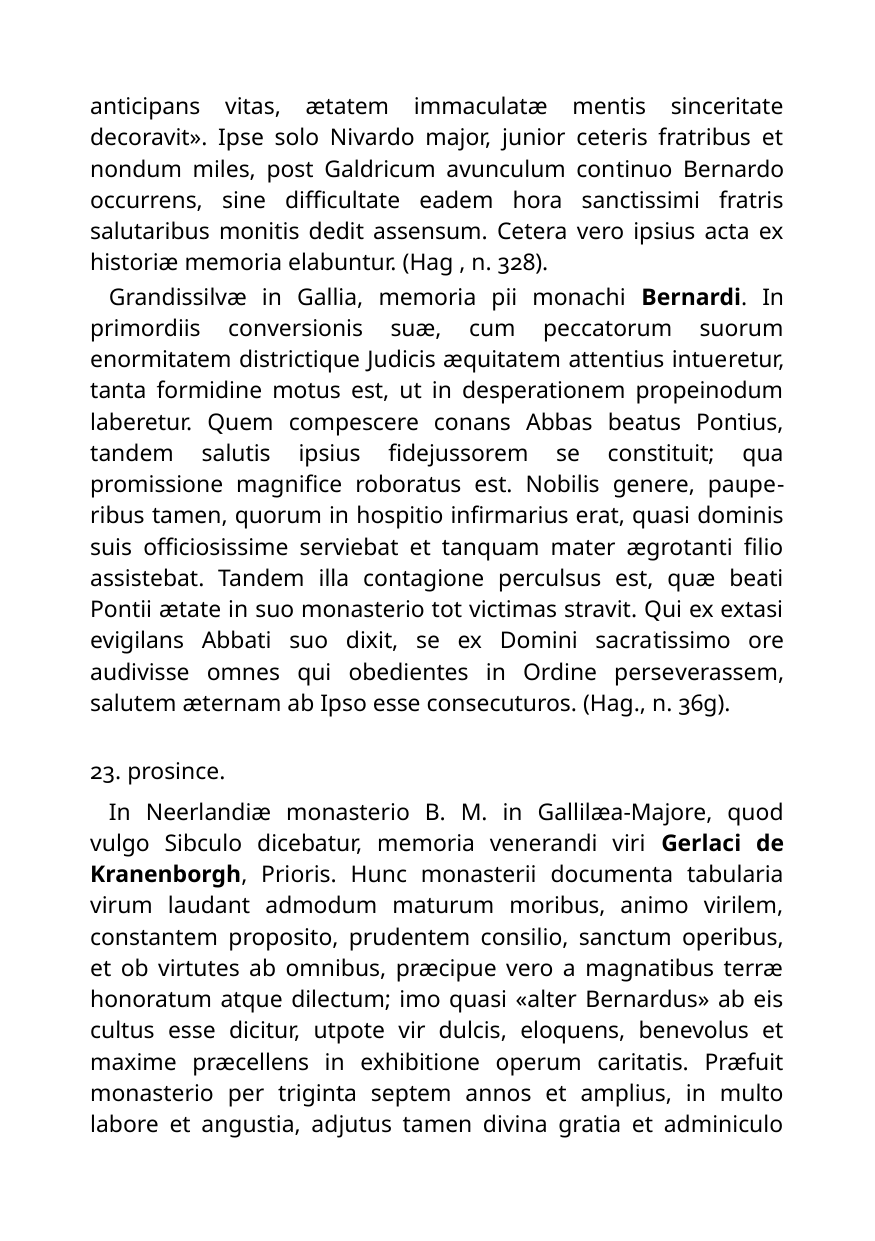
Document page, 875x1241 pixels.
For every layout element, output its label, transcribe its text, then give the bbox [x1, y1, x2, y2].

text anticipans vitas, ætatem immaculatæ mentis sinceritate decoravit». Ipse solo Nivardo major, junior ceteris fratribus et nondum miles, post Galdricum avunculum con­tinuo Bernardo occurrens, sine difficultate eadem hora sanctissimi fratris salutaribus monitis dedit assensum. Cetera vero ipsius acta ex historiæ memoria elabuntur. (Hag , n. 328). [90, 90, 784, 277]
text 23. prosince. [90, 755, 784, 787]
text Grandissilvæ in Gallia, memoria pii monachi Bernardi. In primordiis conversionis suæ, cum peccatorum suorum enormitatem districtique Judicis æquitatem attentius intue­retur, tanta formidine motus est, ut in desperationem propeinodum laberetur. Quem compescere conans Abbas beatus Pontius, tandem salutis ipsius fidejussorem se constituit; qua promissione magnifice roboratus est. Nobilis genere, paupe­ribus tamen, quorum in hospitio infirmarius erat, quasi dominis suis officiosissime serviebat et tanquam mater ægrotanti filio assistebat. Tandem illa contagione perculsus est, quæ beati Pontii ætate in suo monasterio tot victimas stravit. Qui ex extasi evigilans Abbati suo dixit, se ex Domini sacra­tissimo ore audivisse omnes qui obedientes in Ordine perse­verassem, salutem æternam ab Ipso esse consecuturos. (Hag., n. 36g). [90, 281, 784, 718]
text In Neerlandiæ monasterio B. M. in Gallilæa-Majore, quod vulgo Sibculo dicebatur, memoria venerandi viri Gerlaci de Kranenborgh, Prioris. Hunc monasterii documenta tabularia virum laudant admodum maturum moribus, animo virilem, constantem proposito, prudentem consilio, sanctum operibus, et ob virtutes ab omnibus, præcipue vero a magnatibus terræ honoratum atque dilectum; imo quasi «alter Bernardus» ab eis cultus esse dicitur, utpote vir dulcis, eloquens, benevolus et maxime præcellens in exhibitione operum caritatis. Præfuit monasterio per triginta septem annos et amplius, in multo labore et angustia, adjutus tamen divina gratia et adminiculo [90, 796, 784, 1139]
